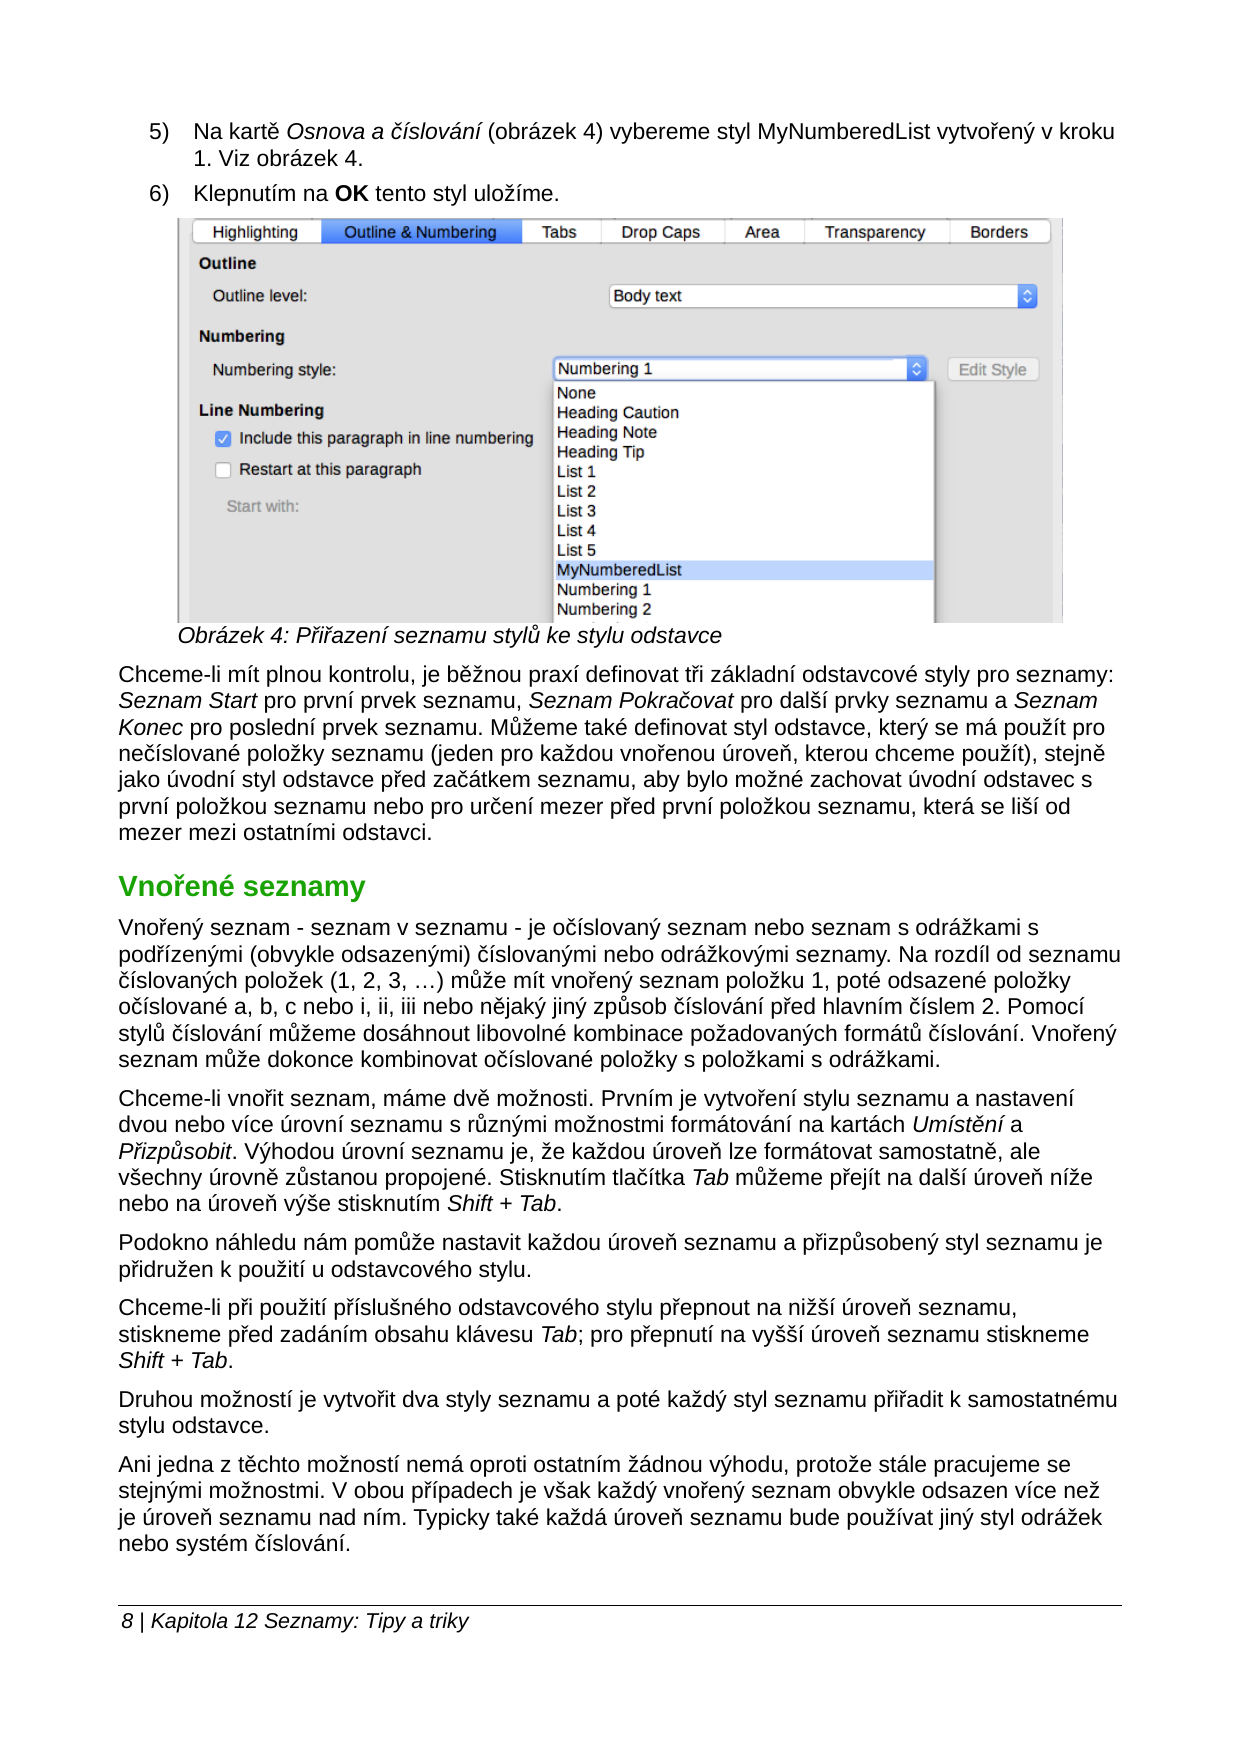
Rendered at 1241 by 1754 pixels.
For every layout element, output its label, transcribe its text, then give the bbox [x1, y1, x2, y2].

text Podokno náhledu nám pomůže nastavit každou úroveň seznamu a přizpůsobený styl seznamu je přidružen k použití u odstavcového stylu. [118, 1229, 1122, 1282]
list Klepnutím na OK tento styl uložíme. [169, 180, 1122, 206]
text Druhou možností je vytvořit dva styly seznamu a poté každý styl seznamu přiřadit k samostatnému stylu odstavce. [118, 1386, 1122, 1439]
text Chceme-li mít plnou kontrolu, je běžnou praxí definovat tři základní odstavcové styly pro seznamy: Seznam Start pro první prvek seznamu, Seznam Pokračovat pro další prvky seznamu a Seznam Konec pro poslední prvek seznamu. Můžeme také definovat styl odstavce, který se má použít pro nečíslované položky seznamu (jeden pro každou vnořenou úroveň, kterou chceme použít), stejně jako úvodní styl odstavce před začátkem seznamu, aby bylo možné zachovat úvodní odstavec s první položkou seznamu nebo pro určení mezer před první položkou seznamu, která se liší od mezer mezi ostatními odstavci. [118, 661, 1122, 845]
picture [177, 218, 1063, 623]
text Obrázek 4: Přiřazení seznamu stylů ke stylu odstavce [177, 623, 1063, 649]
text Chceme-li při použití příslušného odstavcového stylu přepnout na nižší úroveň seznamu, stiskneme před zadáním obsahu klávesu Tab; pro přepnutí na vyšší úroveň seznamu stiskneme Shift + Tab. [118, 1294, 1122, 1373]
text Vnořený seznam - seznam v seznamu - je očíslovaný seznam nebo seznam s odrážkami s podřízenými (obvykle odsazenými) číslovanými nebo odrážkovými seznamy. Na rozdíl od seznamu číslovaných položek (1, 2, 3, …) může mít vnořený seznam položku 1, poté odsazené položky očíslované a, b, c nebo i, ii, iii nebo nějaký jiný způsob číslování před hlavním číslem 2. Pomocí stylů číslování můžeme dosáhnout libovolné kombinace požadovaných formátů číslování. Vnořený seznam může dokonce kombinovat očíslované položky s položkami s odrážkami. [118, 914, 1122, 1072]
text Ani jedna z těchto možností nemá oproti ostatním žádnou výhodu, protože stále pracujeme se stejnými možnostmi. V obou případech je však každý vnořený seznam obvykle odsazen více než je úroveň seznamu nad ním. Typicky také každá úroveň seznamu bude používat jiný styl odrážek nebo systém číslování. [118, 1451, 1122, 1557]
text Chceme-li vnořit seznam, máme dvě možnosti. Prvním je vytvoření stylu seznamu a nastavení dvou nebo více úrovní seznamu s různými možnostmi formátování na kartách Umístění a Přizpůsobit. Výhodou úrovní seznamu je, že každou úroveň lze formátovat samostatně, ale všechny úrovně zůstanou propojené. Stisknutím tlačítka Tab můžeme přejít na další úroveň níže nebo na úroveň výše stisknutím Shift + Tab. [118, 1085, 1122, 1217]
list Na kartě Osnova a číslování (obrázek 4) vybereme styl MyNumberedList vytvořený v kroku 1. Viz obrázek 3. [169, 118, 1122, 171]
subtitle Vnořené seznamy [118, 869, 1122, 902]
